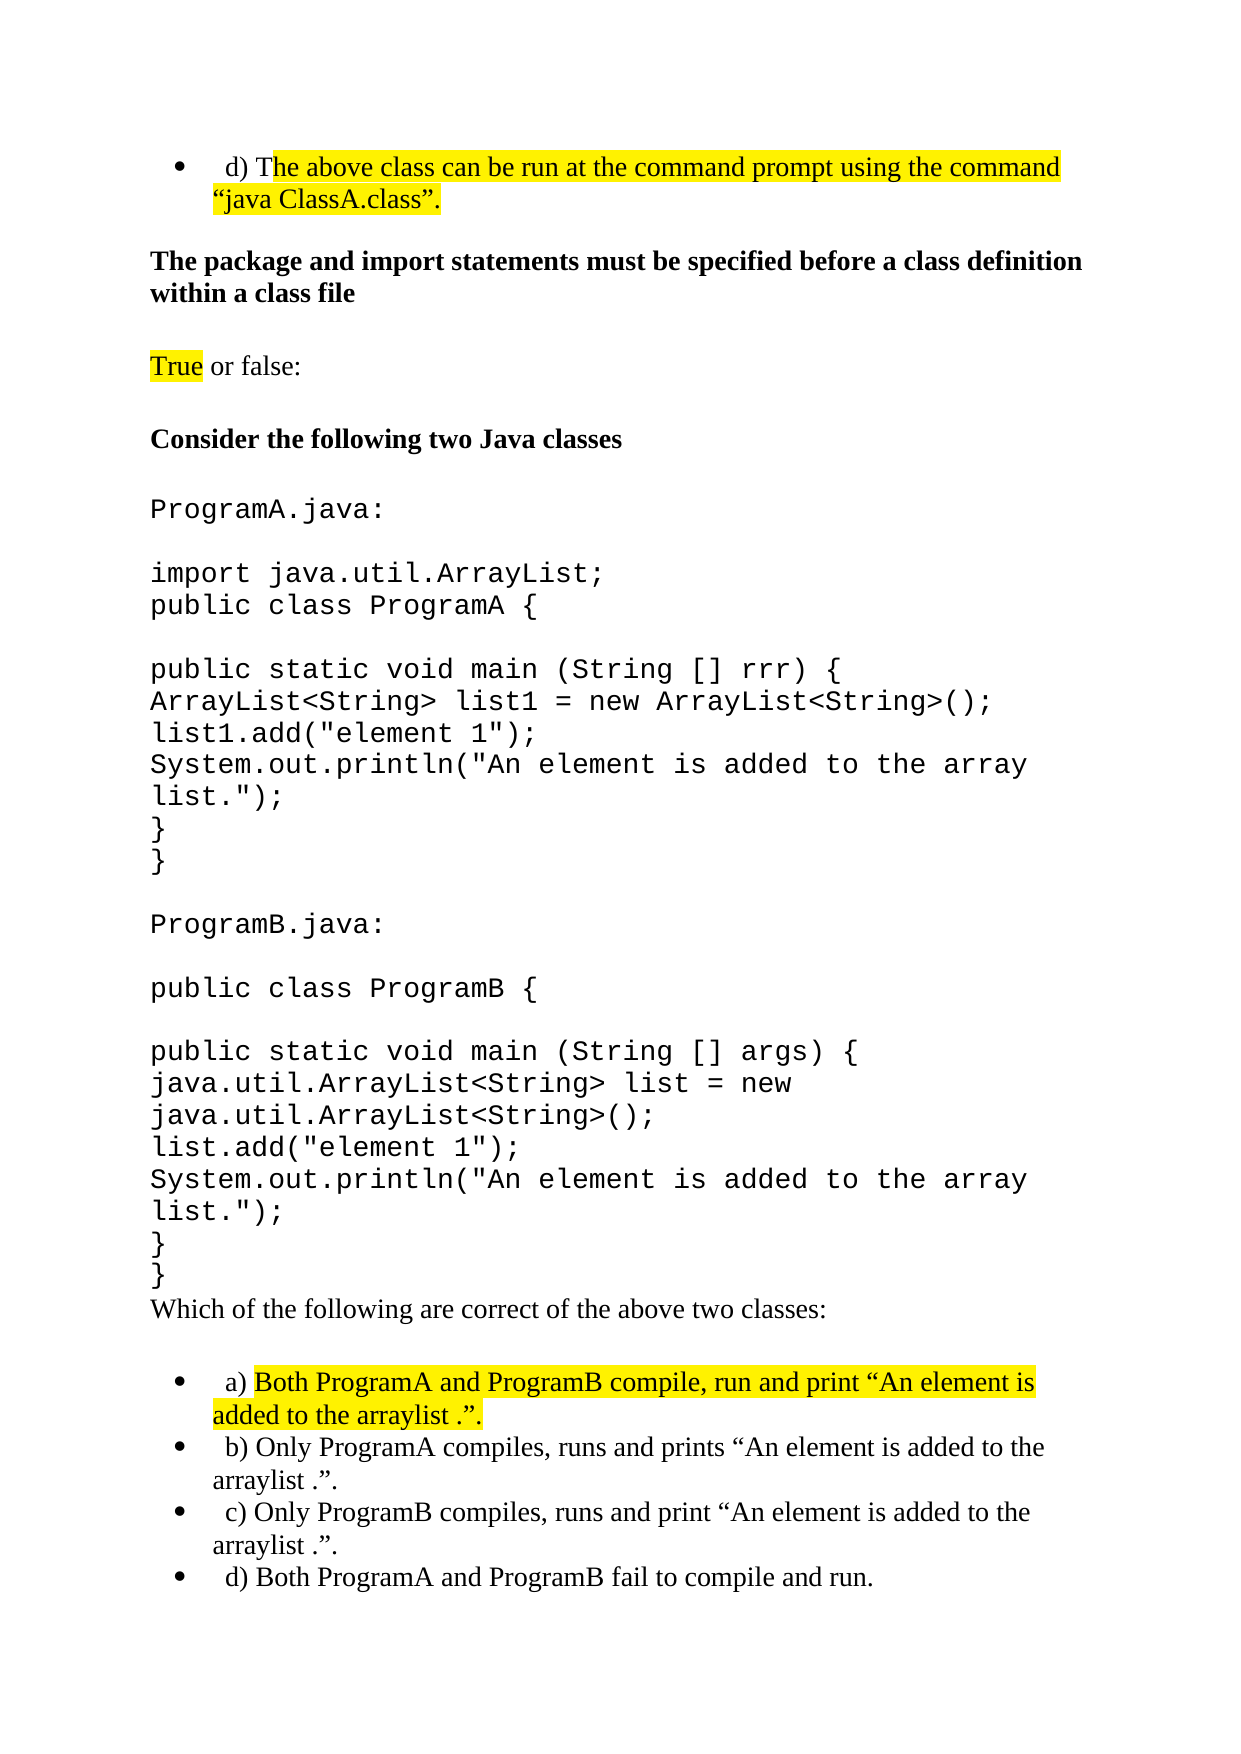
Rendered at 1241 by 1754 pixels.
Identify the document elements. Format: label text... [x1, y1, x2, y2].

list d) Both ProgramA and ProgramB fail to compile and run. [175, 1560, 1090, 1593]
text } [150, 1261, 1090, 1292]
list a) Both ProgramA and ProgramB compile, run and print “An element is added to the arraylist .”. [175, 1365, 1090, 1430]
text public class ProgramB { [150, 974, 1090, 1006]
text } [150, 1229, 1090, 1261]
text } [150, 814, 1090, 846]
text The package and import statements must be specified before a class definition within a class file [150, 244, 1090, 309]
text java.util.ArrayList<String> list = new java.util.ArrayList<String>(); [150, 1069, 1090, 1133]
text } [150, 846, 1090, 878]
text System.out.println("An element is added to the array list."); [150, 751, 1090, 814]
text ArrayList<String> list1 = new ArrayList<String>(); [150, 687, 1090, 719]
text Consider the following two Java classes [150, 422, 1090, 455]
text import java.util.ArrayList; [150, 559, 1090, 591]
text ProgramA.java: [150, 496, 1090, 527]
list c) Only ProgramB compiles, runs and print “An element is added to the arraylist .”. [175, 1495, 1090, 1560]
text ProgramB.java: [150, 910, 1090, 942]
text list1.add("element 1"); [150, 719, 1090, 751]
list d) The above class can be run at the command prompt using the command “java ClassA.class”. [175, 150, 1090, 215]
text list.add("element 1"); [150, 1133, 1090, 1165]
text True or false: [150, 349, 1090, 382]
text System.out.println("An element is added to the array list."); [150, 1165, 1090, 1229]
list b) Only ProgramA compiles, runs and prints “An element is added to the arraylist .”. [175, 1430, 1090, 1495]
text public class ProgramA { [150, 591, 1090, 623]
text Which of the following are correct of the above two classes: [150, 1292, 1090, 1325]
text public static void main (String [] args) { [150, 1037, 1090, 1069]
text public static void main (String [] rrr) { [150, 655, 1090, 687]
